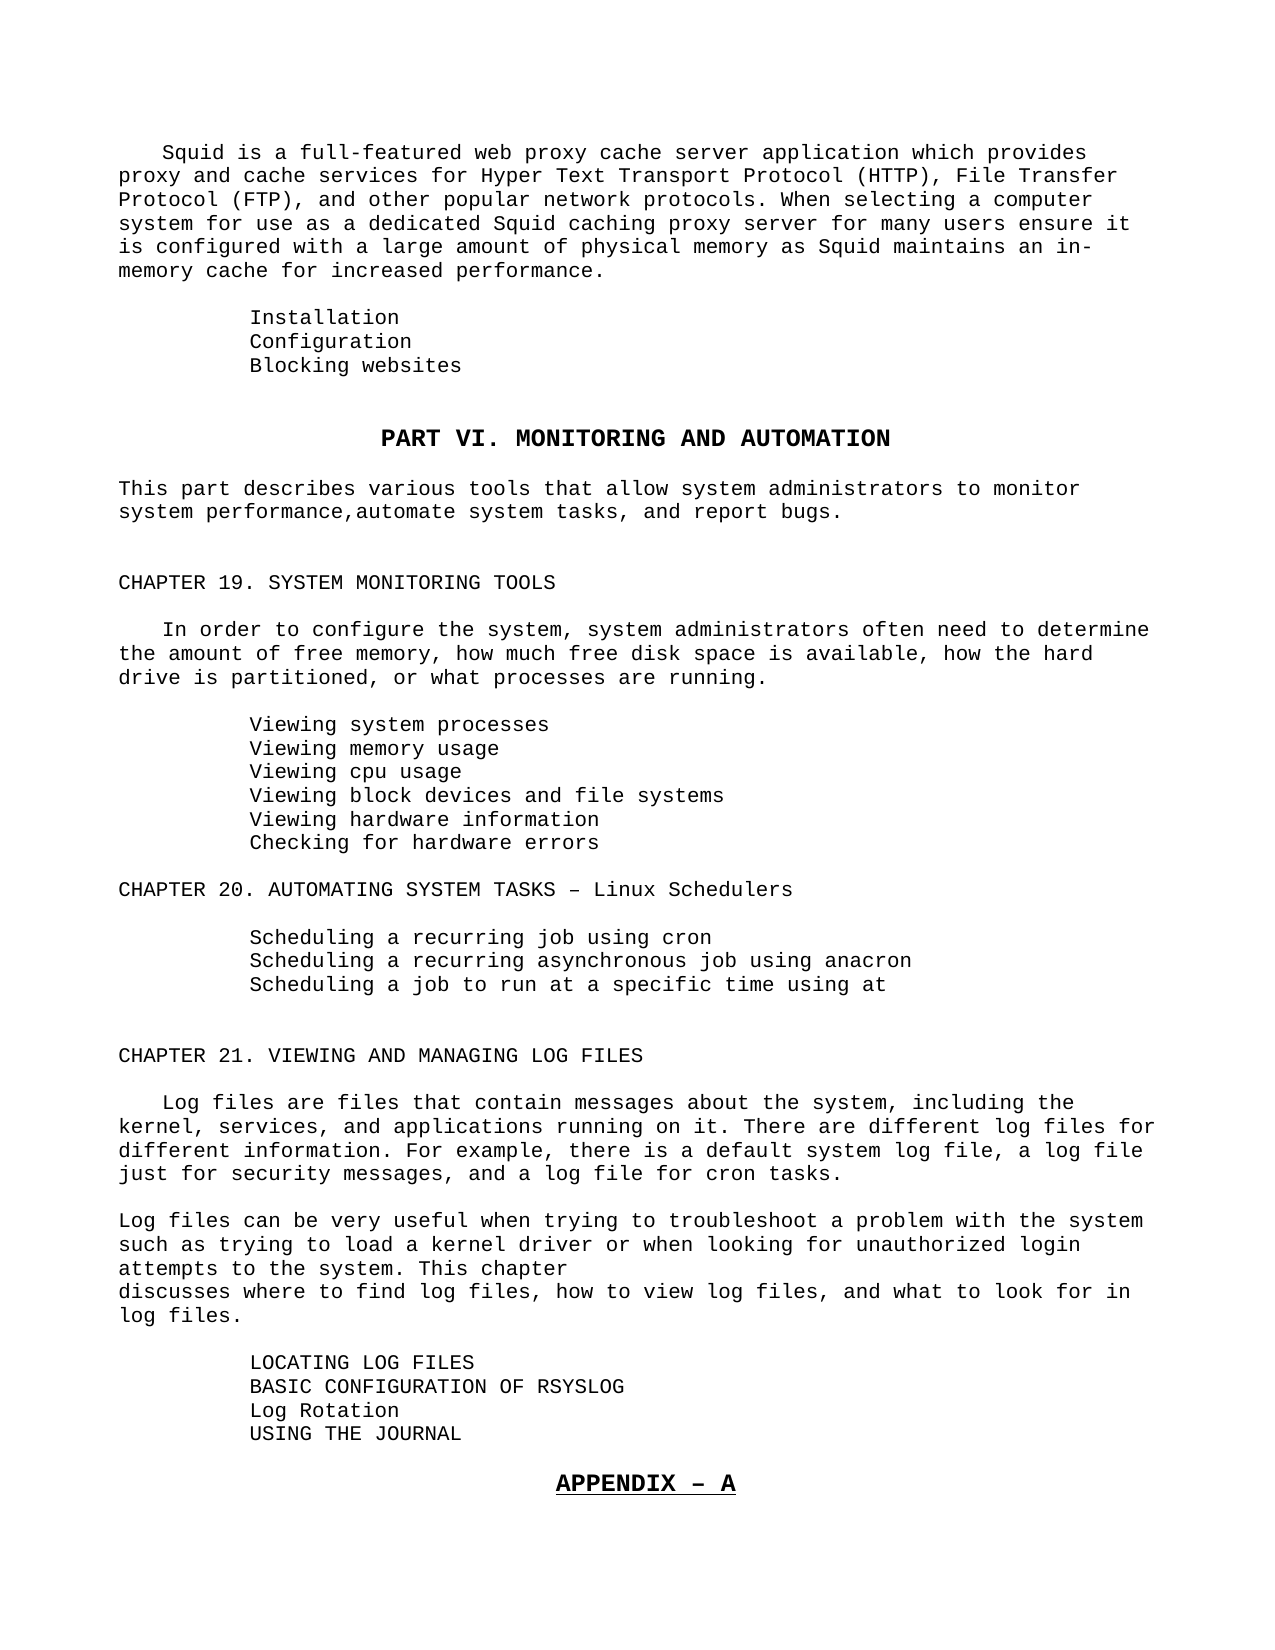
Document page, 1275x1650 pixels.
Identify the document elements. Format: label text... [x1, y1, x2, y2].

text Configuration [118, 331, 1157, 354]
text Log Rotation [118, 1400, 1157, 1423]
text PART VI. MONITORING AND AUTOMATION [118, 426, 1157, 454]
text discusses where to find log files, how to view log files, and what to look for in log files. [118, 1281, 1157, 1329]
text This part describes various tools that allow system administrators to monitor system performance,automate system tasks, and report bugs. [118, 477, 1157, 525]
text In order to configure the system, system administrators often need to determine the amount of free memory, how much free disk space is available, how the hard drive is partitioned, or what processes are running. [118, 619, 1157, 690]
text Scheduling a recurring job using cron [118, 927, 1157, 950]
text Viewing system processes [118, 714, 1157, 738]
text Scheduling a job to run at a specific time using at [118, 974, 1157, 998]
text Viewing cpu usage [118, 761, 1157, 785]
text CHAPTER 21. VIEWING AND MANAGING LOG FILES [118, 1045, 1157, 1069]
text Viewing hardware information [118, 808, 1157, 832]
text Log files are files that contain messages about the system, including the kernel, services, and applications running on it. There are different log files for different information. For example, there is a default system log file, a log file just for security messages, and a log file for cron tasks. [118, 1092, 1157, 1187]
text Scheduling a recurring asynchronous job using anacron [118, 950, 1157, 974]
text Viewing memory usage [118, 738, 1157, 761]
text CHAPTER 20. AUTOMATING SYSTEM TASKS – Linux Schedulers [118, 879, 1157, 903]
text Squid is a full-featured web proxy cache server application which provides proxy and cache services for Hyper Text Transport Protocol (HTTP), File Transfer Protocol (FTP), and other popular network protocols. When selecting a computer system for use as a dedicated Squid caching proxy server for many users ensure it is configured with a large amount of physical memory as Squid maintains an in-memory cache for increased performance. [118, 142, 1157, 284]
text Installation [118, 307, 1157, 331]
text Log files can be very useful when trying to troubleshoot a problem with the system such as trying to load a kernel driver or when looking for unauthorized login attempts to the system. This chapter [118, 1211, 1157, 1281]
text Blocking websites [118, 354, 1157, 378]
text BASIC CONFIGURATION OF RSYSLOG [118, 1376, 1157, 1400]
text Viewing block devices and file systems [118, 785, 1157, 808]
text APPENDIX – A [118, 1471, 1157, 1499]
text CHAPTER 19. SYSTEM MONITORING TOOLS [118, 572, 1157, 596]
text USING THE JOURNAL [118, 1423, 1157, 1447]
text Checking for hardware errors [118, 832, 1157, 856]
text LOCATING LOG FILES [118, 1352, 1157, 1376]
